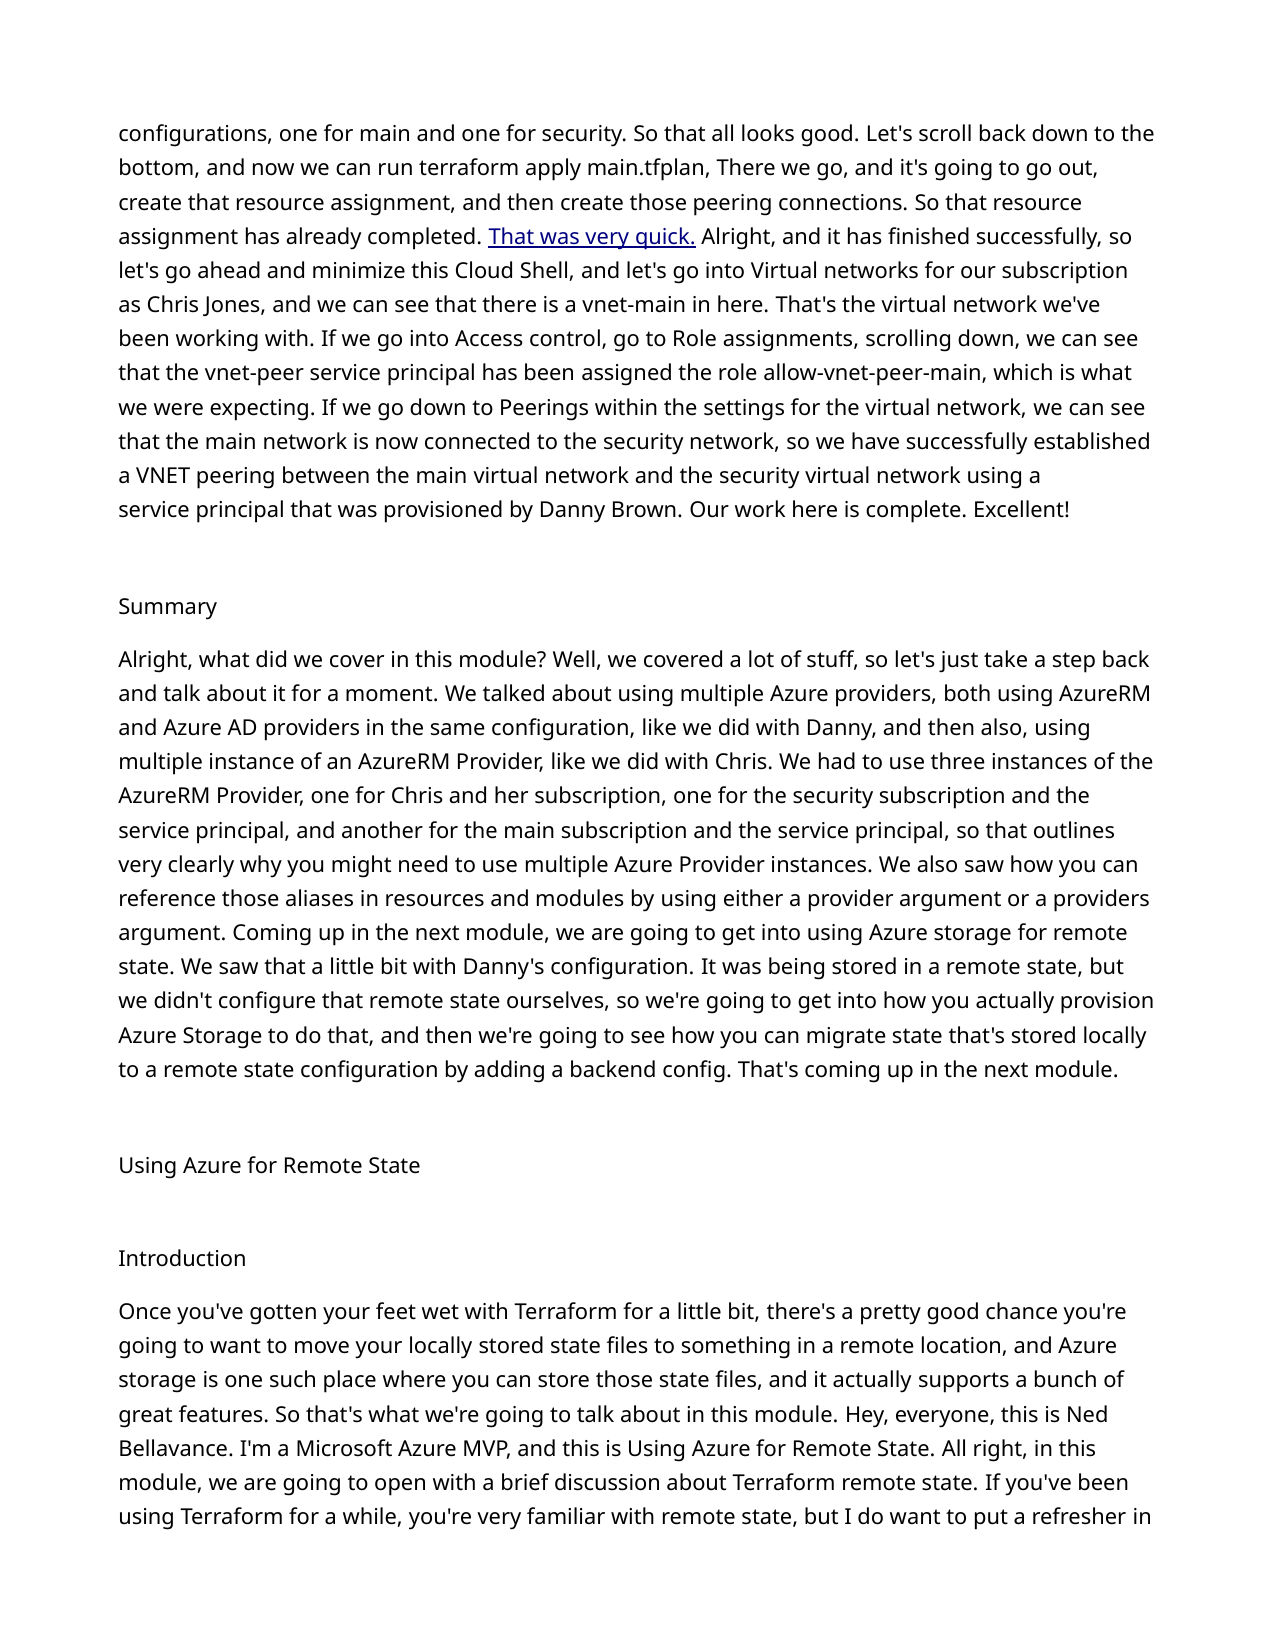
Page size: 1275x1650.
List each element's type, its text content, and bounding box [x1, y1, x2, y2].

text configurations, one for main and one for security. So that all looks good. Let's scroll back down to the bottom, and now we can run terraform apply main.tfplan, There we go, and it's going to go out, create that resource assignment, and then create those peering connections. So that resource assignment has already completed. That was very quick. Alright, and it has finished successfully, so let's go ahead and minimize this Cloud Shell, and let's go into Virtual networks for our subscription as Chris Jones, and we can see that there is a vnet-main in here. That's the virtual network we've been working with. If we go into Access control, go to Role assignments, scrolling down, we can see that the vnet-peer service principal has been assigned the role allow-vnet-peer-main, which is what we were expecting. If we go down to Peerings within the settings for the virtual network, we can see that the main network is now connected to the security network, so we have successfully established a VNET peering between the main virtual network and the security virtual network using a service principal that was provisioned by Danny Brown. Our work here is complete. Excellent! [118, 118, 1157, 524]
text Once you've gotten your feet wet with Terraform for a little bit, there's a pretty good chance you're going to want to move your locally stored state files to something in a remote location, and Azure storage is one such place where you can store those state files, and it actually supports a bunch of great features. So that's what we're going to talk about in this module. Hey, everyone, this is Ned Bellavance. I'm a Microsoft Azure MVP, and this is Using Azure for Remote State. All right, in this module, we are going to open with a brief discussion about Terraform remote state. If you've been using Terraform for a while, you're very familiar with remote state, but I do want to put a refresher in [118, 1296, 1157, 1531]
subtitle Using Azure for Remote State [118, 1151, 1157, 1180]
text Alright, what did we cover in this module? Well, we covered a lot of stuff, so let's just take a step back and talk about it for a moment. We talked about using multiple Azure providers, both using AzureRM and Azure AD providers in the same configuration, like we did with Danny, and then also, using multiple instance of an AzureRM Provider, like we did with Chris. We had to use three instances of the AzureRM Provider, one for Chris and her subscription, one for the security subscription and the service principal, and another for the main subscription and the service principal, so that outlines very clearly why you might need to use multiple Azure Provider instances. We also saw how you can reference those aliases in resources and modules by using either a provider argument or a providers argument. Coming up in the next module, we are going to get into using Azure storage for remote state. We saw that a little bit with Danny's configuration. It was being stored in a remote state, but we didn't configure that remote state ourselves, so we're going to get into how you actually provision Azure Storage to do that, and then we're going to see how you can migrate state that's stored locally to a remote state configuration by adding a backend config. That's coming up in the next module. [118, 644, 1157, 1084]
subtitle Summary [118, 591, 1157, 620]
subtitle Introduction [118, 1243, 1157, 1273]
